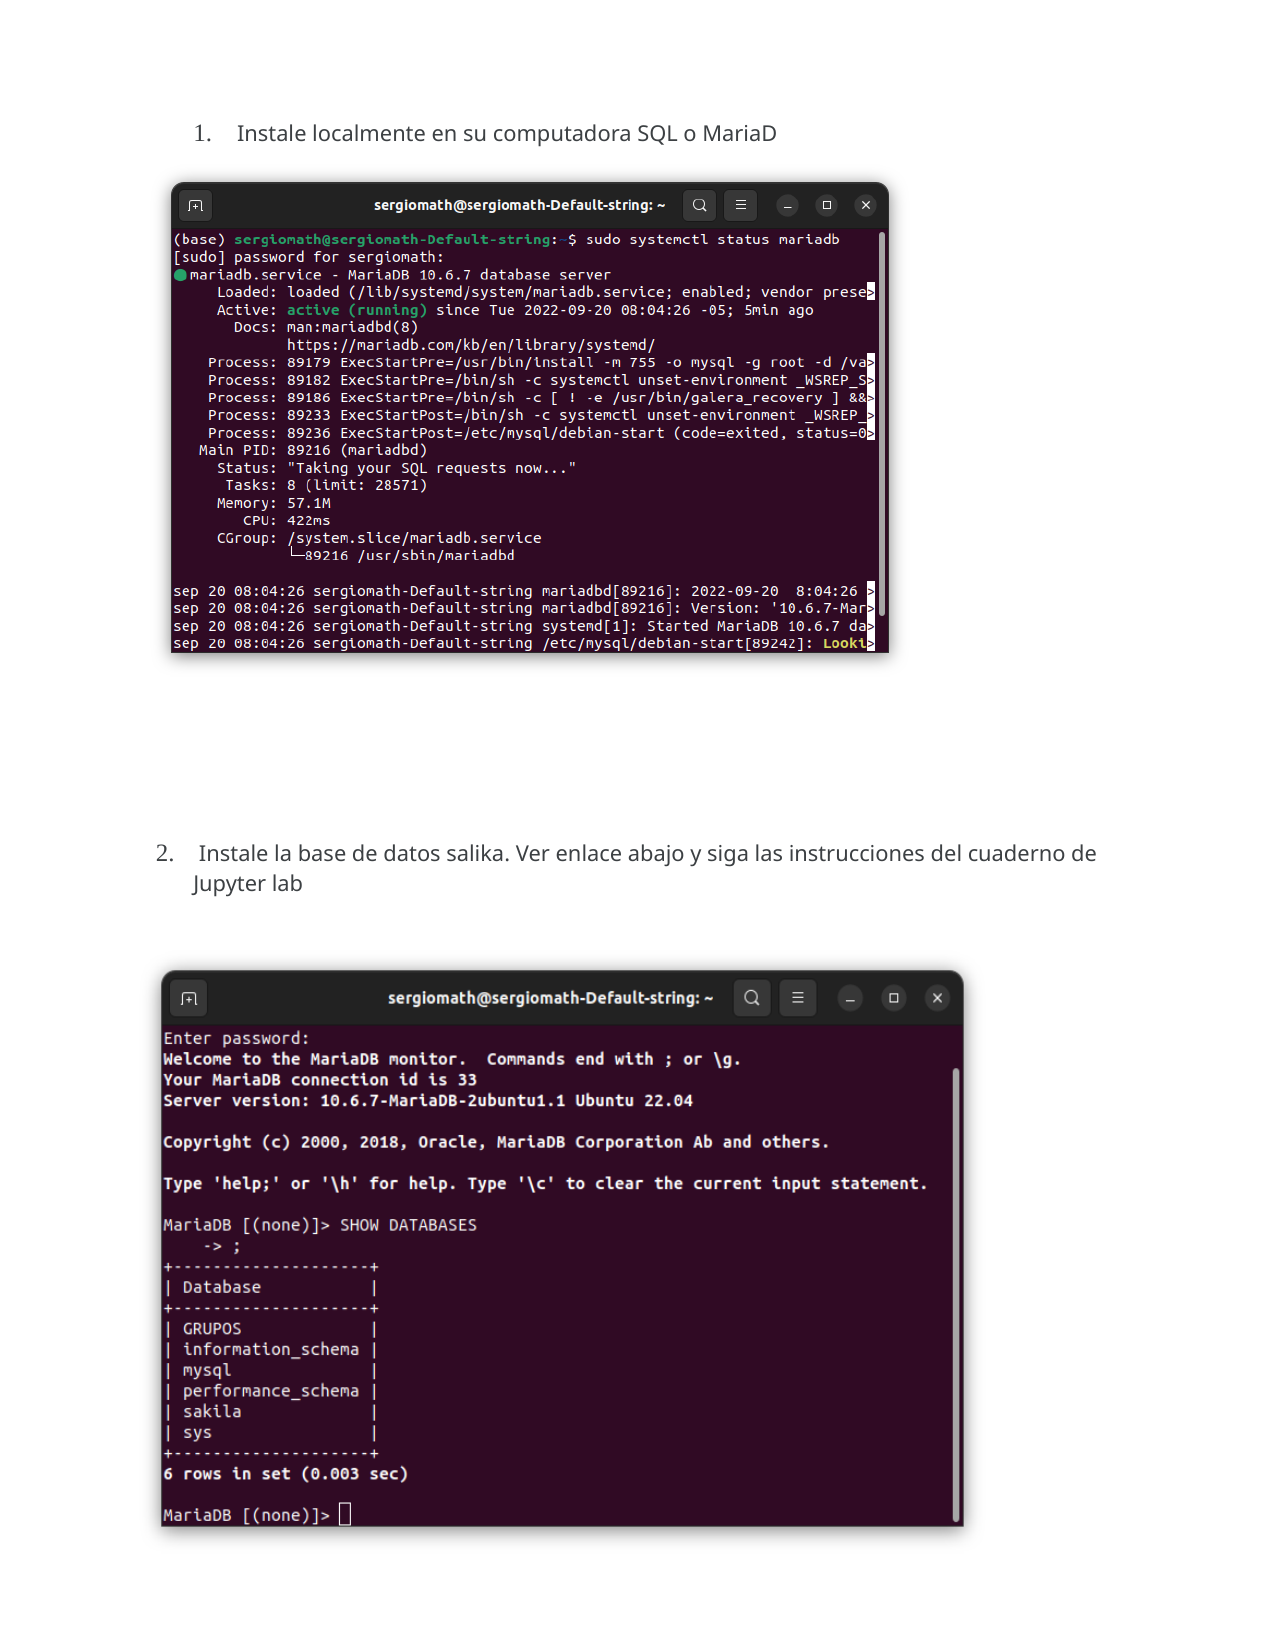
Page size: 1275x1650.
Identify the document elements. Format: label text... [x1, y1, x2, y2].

list Instale localmente en su computadora SQL o MariaD [193, 118, 1157, 148]
picture [134, 946, 991, 1559]
list Instale la base de datos salika. Ver enlace abajo y siga las instrucciones del cuaderno de Jupyter lab [156, 838, 1157, 897]
picture [146, 160, 913, 680]
